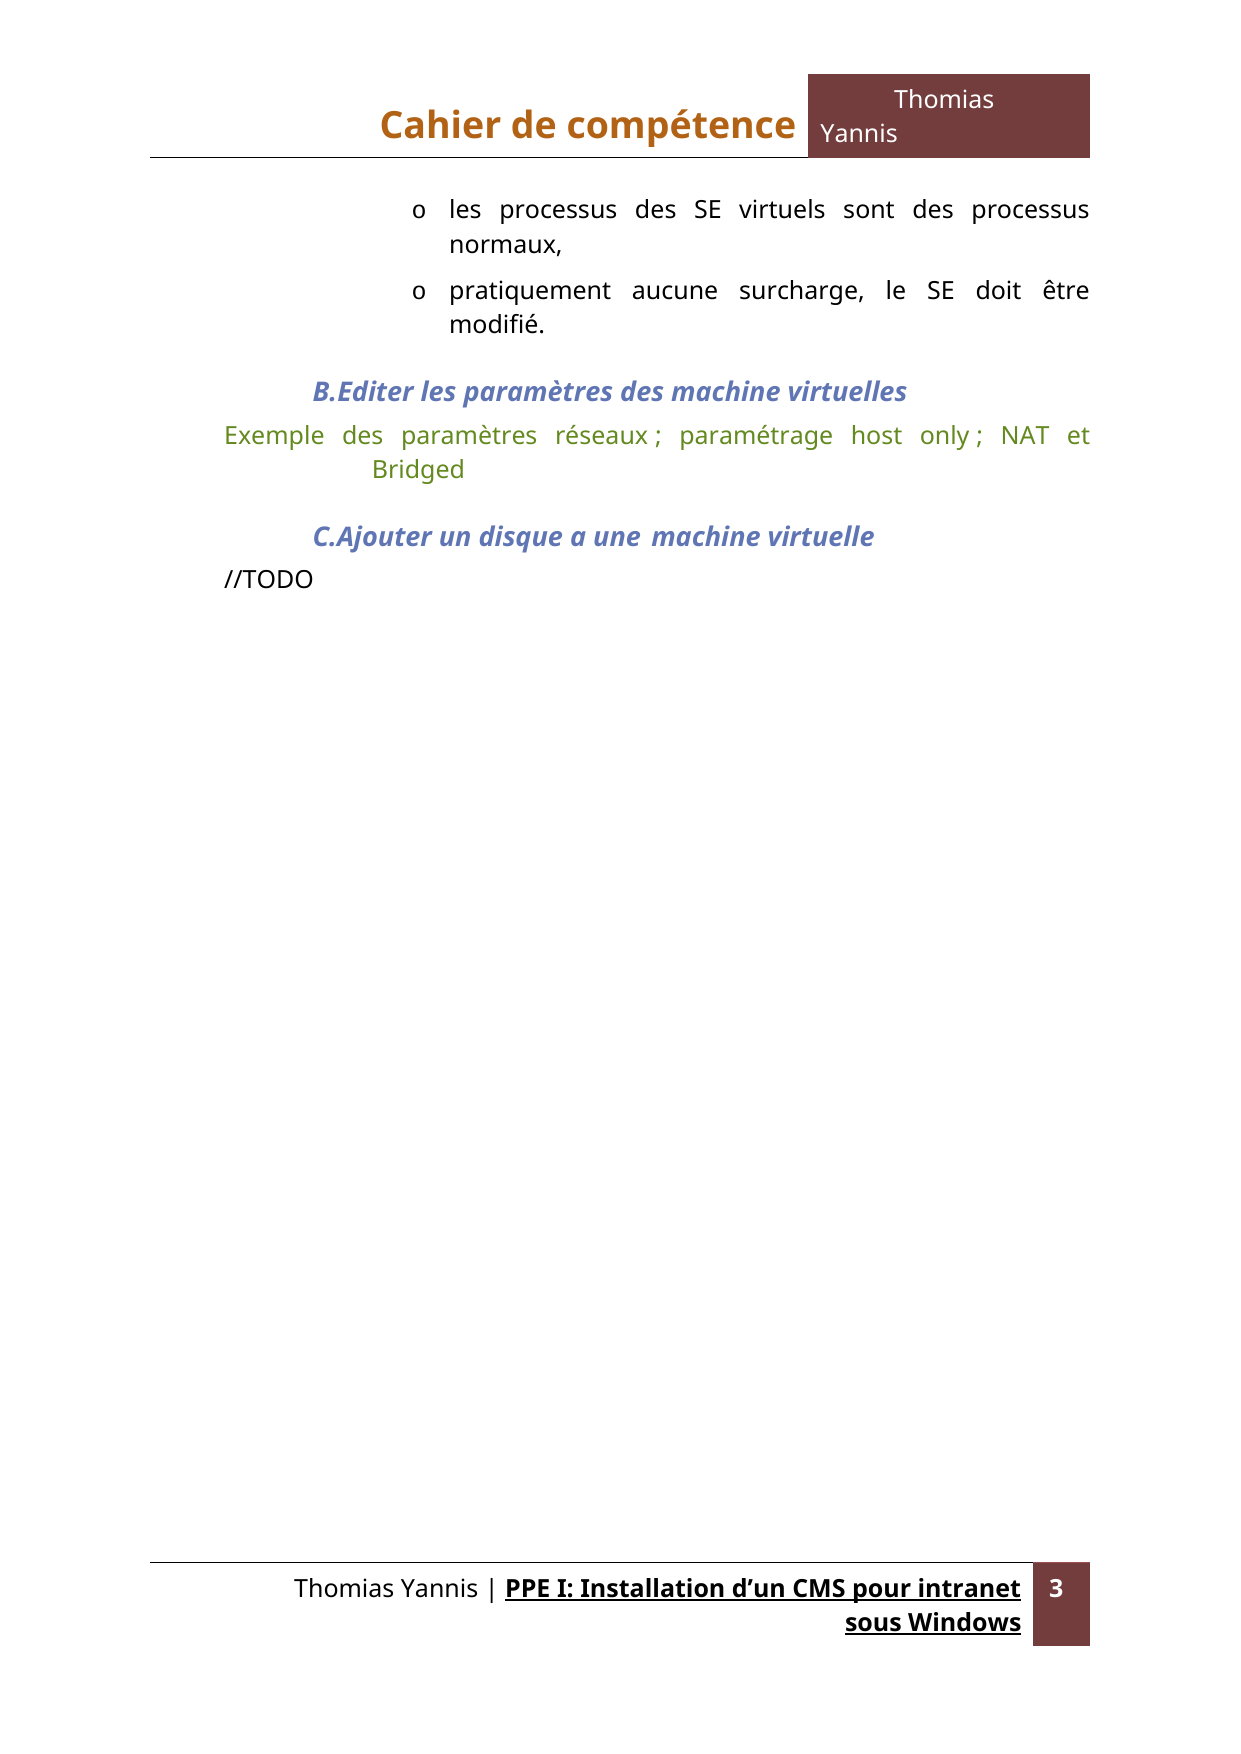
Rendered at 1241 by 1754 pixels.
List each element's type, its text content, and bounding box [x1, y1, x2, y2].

subtitle Editer les paramètres des machine virtuelles [150, 372, 1090, 409]
list les processus des SE virtuels sont des processus normaux, [411, 192, 1090, 260]
text //TODO [150, 562, 1090, 596]
list pratiquement aucune surcharge, le SE doit être modifié. [411, 273, 1090, 341]
subtitle Ajouter un disque a une machine virtuelle [150, 517, 1090, 554]
text Exemple des paramètres réseaux ; paramétrage host only ; NAT et Bridged [224, 418, 1090, 486]
